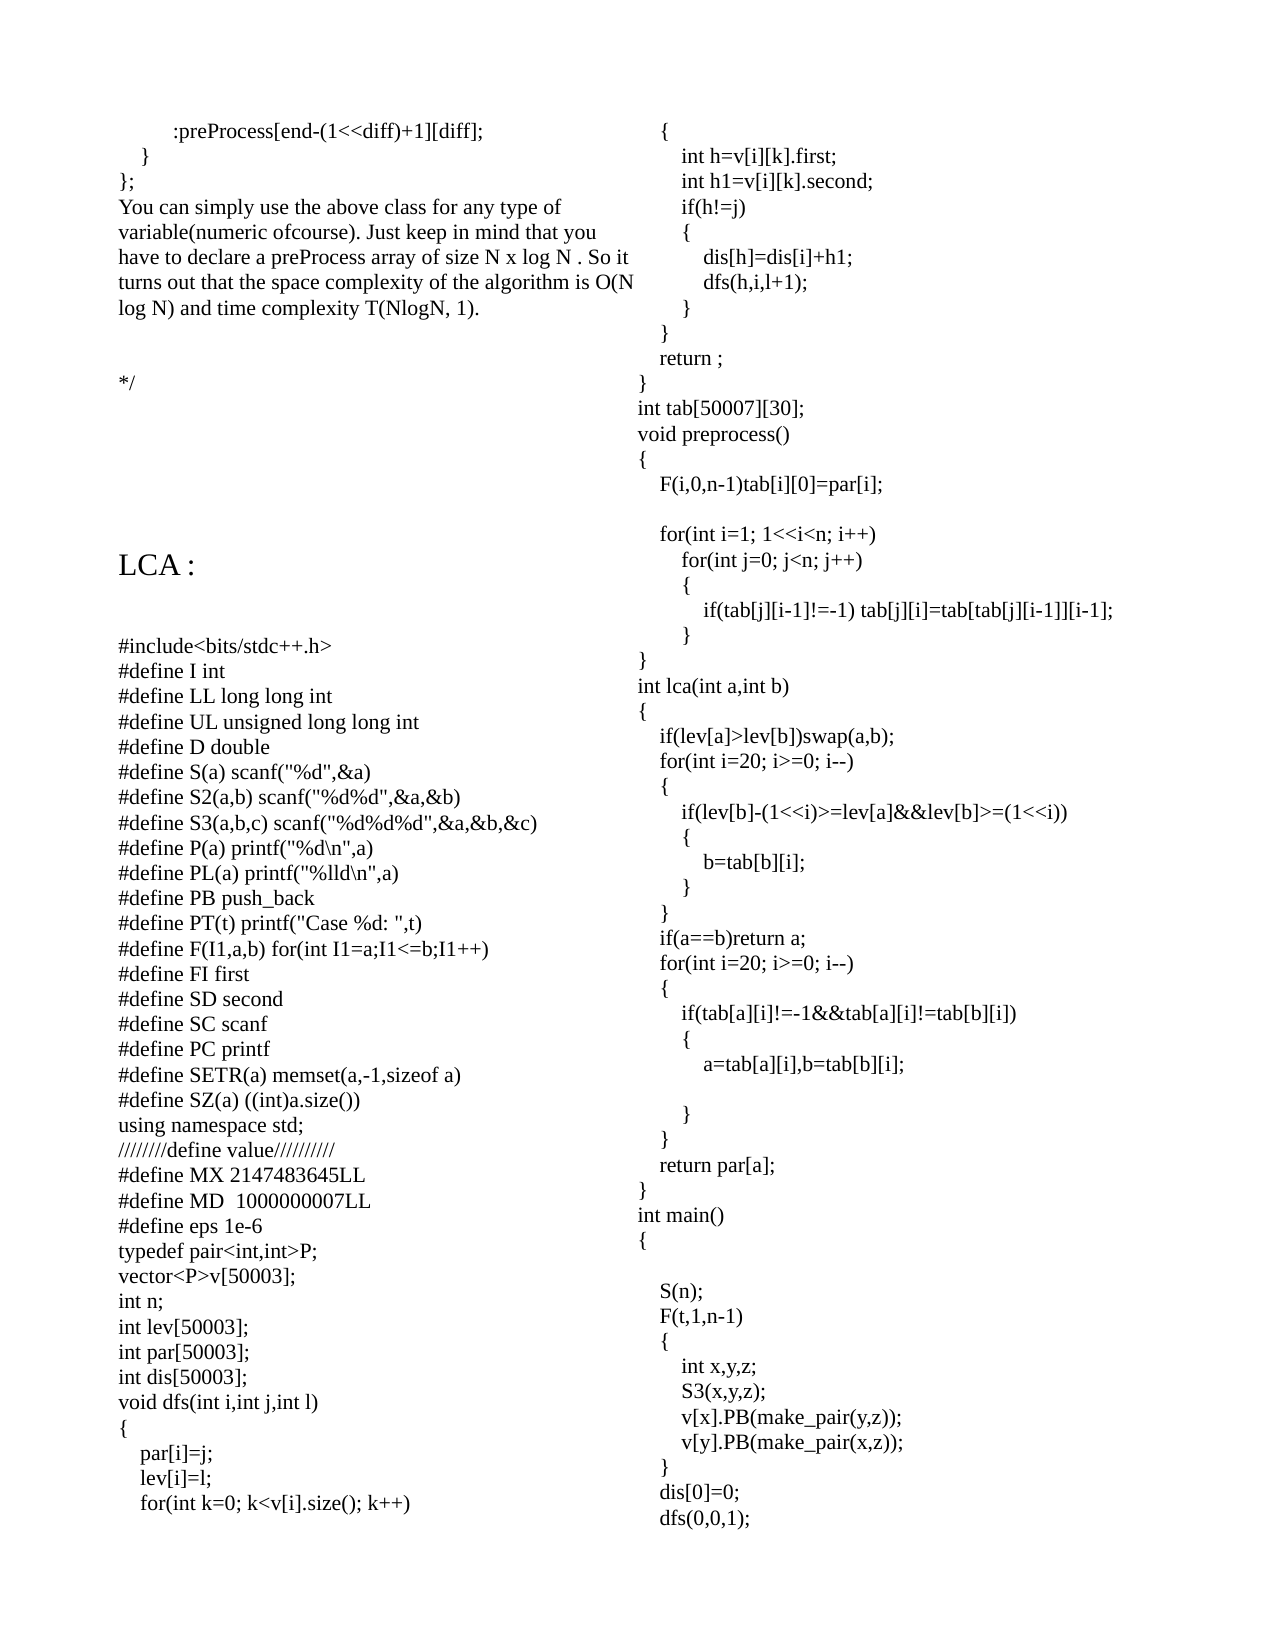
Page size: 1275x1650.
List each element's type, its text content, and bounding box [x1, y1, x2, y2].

text void dfs(int i,int j,int l) [118, 1389, 637, 1414]
text } [637, 874, 1157, 899]
text #define PB push_back [118, 885, 637, 910]
text vector<P>v[50003]; [118, 1263, 637, 1288]
text if(lev[b]-(1<<i)>=lev[a]&&lev[b]>=(1<<i)) [637, 799, 1157, 824]
text par[i]=j; [118, 1440, 637, 1465]
text #define FI first [118, 961, 637, 986]
text #define eps 1e-6 [118, 1213, 637, 1238]
text } [637, 1177, 1157, 1202]
text if(tab[a][i]!=-1&&tab[a][i]!=tab[b][i]) [637, 1000, 1157, 1026]
text } [637, 647, 1157, 673]
text }; [118, 168, 637, 194]
text dfs(0,0,1); [637, 1504, 1157, 1530]
text #define SD second [118, 986, 637, 1011]
text #define D double [118, 734, 637, 759]
text b=tab[b][i]; [637, 849, 1157, 874]
text } [637, 1454, 1157, 1479]
text #define SZ(a) ((int)a.size()) [118, 1087, 637, 1112]
text { [637, 446, 1157, 471]
text } [637, 320, 1157, 345]
text } [637, 294, 1157, 320]
text #define S3(a,b,c) scanf("%d%d%d",&a,&b,&c) [118, 809, 637, 835]
text for(int i=20; i>=0; i--) [637, 950, 1157, 975]
text { [637, 773, 1157, 799]
text int lev[50003]; [118, 1314, 637, 1339]
text } [637, 899, 1157, 925]
text int h1=v[i][k].second; [637, 168, 1157, 194]
text int n; [118, 1288, 637, 1314]
text #define F(I1,a,b) for(int I1=a;I1<=b;I1++) [118, 936, 637, 961]
text S(n); [637, 1278, 1157, 1303]
text return ; [637, 345, 1157, 370]
text v[y].PB(make_pair(x,z)); [637, 1429, 1157, 1454]
text { [637, 219, 1157, 244]
text void preprocess() [637, 421, 1157, 446]
text #define SETR(a) memset(a,-1,sizeof a) [118, 1062, 637, 1087]
text { [637, 975, 1157, 1000]
text #define MX 2147483645LL [118, 1162, 637, 1188]
text #define S2(a,b) scanf("%d%d",&a,&b) [118, 784, 637, 809]
text using namespace std; [118, 1112, 637, 1137]
text a=tab[a][i],b=tab[b][i]; [637, 1051, 1157, 1076]
text { [637, 118, 1157, 143]
text #define S(a) scanf("%d",&a) [118, 759, 637, 784]
text if(h!=j) [637, 194, 1157, 219]
text #define UL unsigned long long int [118, 709, 637, 734]
text F(i,0,n-1)tab[i][0]=par[i]; [637, 471, 1157, 496]
text int lca(int a,int b) [637, 673, 1157, 698]
text int x,y,z; [637, 1353, 1157, 1378]
text { [637, 824, 1157, 849]
text int tab[50007][30]; [637, 395, 1157, 421]
text #define LL long long int [118, 683, 637, 709]
text int main() [637, 1202, 1157, 1227]
text dfs(h,i,l+1); [637, 269, 1157, 294]
text lev[i]=l; [118, 1465, 637, 1490]
text } [637, 1126, 1157, 1152]
text { [637, 1328, 1157, 1353]
text if(a==b)return a; [637, 925, 1157, 950]
text int par[50003]; [118, 1339, 637, 1364]
text #define PC printf [118, 1036, 637, 1062]
text dis[0]=0; [637, 1479, 1157, 1504]
text return par[a]; [637, 1152, 1157, 1177]
text v[x].PB(make_pair(y,z)); [637, 1404, 1157, 1429]
text } [637, 370, 1157, 395]
text #define MD 1000000007LL [118, 1188, 637, 1213]
text { [118, 1414, 637, 1440]
text #define PL(a) printf("%lld\n",a) [118, 860, 637, 885]
text for(int i=20; i>=0; i--) [637, 748, 1157, 773]
text #define P(a) printf("%d\n",a) [118, 835, 637, 860]
text for(int j=0; j<n; j++) [637, 547, 1157, 572]
text int h=v[i][k].first; [637, 143, 1157, 168]
text LCA : #include<bits/stdc++.h> [118, 547, 637, 658]
text ////////define value////////// [118, 1137, 637, 1162]
text dis[h]=dis[i]+h1; [637, 244, 1157, 269]
text :preProcess[end-(1<<diff)+1][diff]; [118, 118, 637, 143]
text { [637, 572, 1157, 597]
text } [118, 143, 637, 168]
text S3(x,y,z); [637, 1378, 1157, 1404]
text if(tab[j][i-1]!=-1) tab[j][i]=tab[tab[j][i-1]][i-1]; [637, 597, 1157, 622]
text { [637, 698, 1157, 723]
text #define SC scanf [118, 1011, 637, 1036]
text F(t,1,n-1) [637, 1303, 1157, 1328]
text } [637, 1101, 1157, 1126]
text for(int i=1; 1<<i<n; i++) [637, 521, 1157, 547]
text You can simply use the above class for any type of variable(numeric ofcourse). Just keep in mind that you have to declare a preProcess array of size N x log N . So it turns out that the space complexity of the algorithm is O(N log N) and time complexity T(NlogN, 1). [118, 194, 637, 320]
text */ [118, 370, 637, 395]
text int dis[50003]; [118, 1364, 637, 1389]
text #define PT(t) printf("Case %d: ",t) [118, 910, 637, 936]
text #define I int [118, 658, 637, 683]
text { [637, 1227, 1157, 1252]
text } [637, 622, 1157, 647]
text if(lev[a]>lev[b])swap(a,b); [637, 723, 1157, 748]
text typedef pair<int,int>P; [118, 1238, 637, 1263]
text for(int k=0; k<v[i].size(); k++) [118, 1490, 637, 1515]
text { [637, 1026, 1157, 1051]
